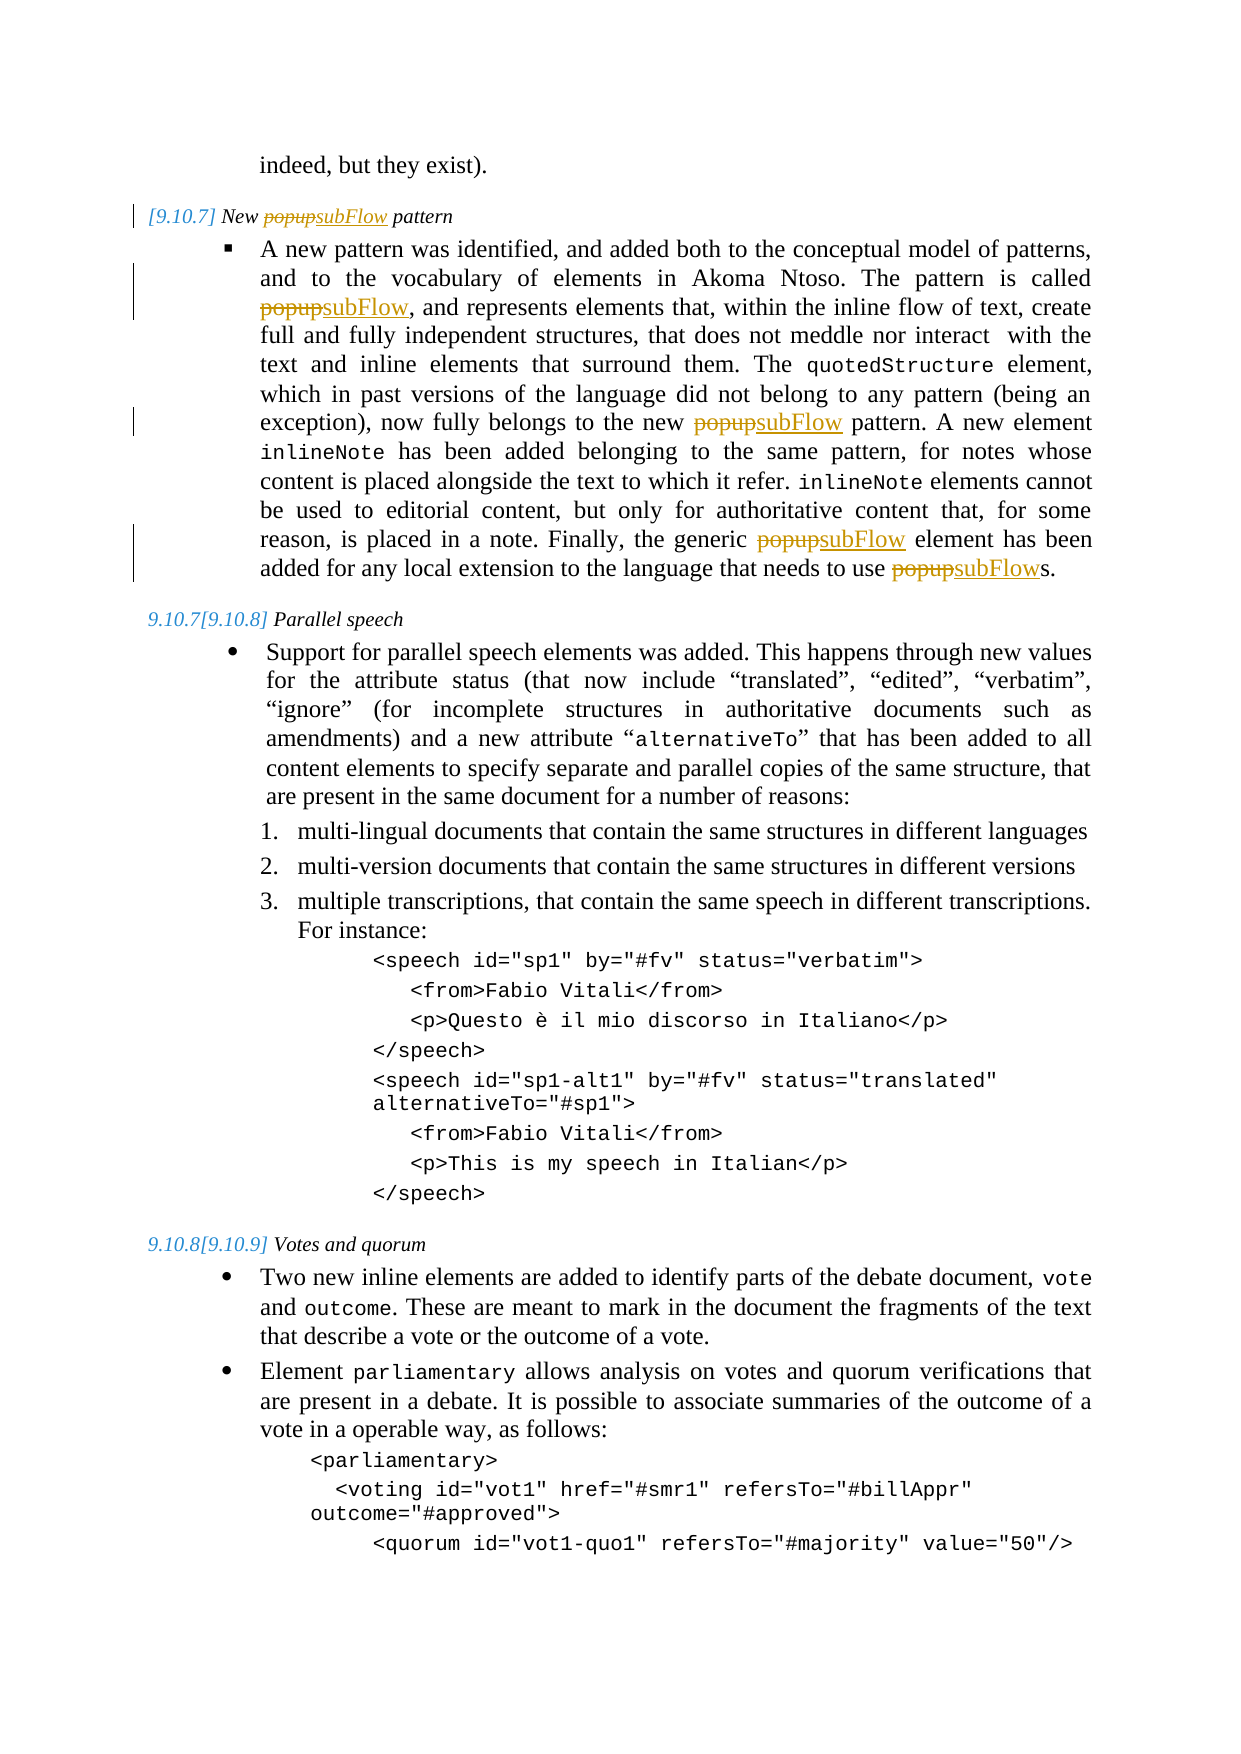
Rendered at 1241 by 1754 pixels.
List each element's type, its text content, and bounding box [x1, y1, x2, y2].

list multiple transcriptions, that contain the same speech in different transcriptions. For instance: [260, 886, 1092, 944]
text indeed, but they exist). [259, 150, 1092, 179]
text <p>Questo è il mio discorso in Italiano</p> [373, 1010, 1092, 1034]
text <quorum id="vot1-quo1" refersTo="#majority" value="50"/> [310, 1533, 1092, 1557]
list Support for parallel speech elements was added. This happens through new values for the attribute status (that now include “translated”, “edited”, “verbatim”, “ignore” (for incomplete structures in authoritative documents such as amendments) and a new attribute “alternativeTo” that has been added to all content elements to specify separate and parallel copies of the same structure, that are present in the same document for a number of reasons: [228, 637, 1092, 810]
text <from>Fabio Vitali</from> [373, 1123, 1092, 1147]
list multi-version documents that contain the same structures in different versions [260, 851, 1092, 880]
text <voting id="vot1" href="#smr1" refersTo="#billAppr" outcome="#approved"> [310, 1479, 1092, 1527]
list Two new inline elements are added to identify parts of the debate document, vote and outcome. These are meant to mark in the document the fragments of the text that describe a vote or the outcome of a vote. [222, 1262, 1092, 1350]
subtitle New subFlow pattern [148, 204, 1092, 228]
text <p>This is my speech in Italian</p> [373, 1153, 1092, 1177]
text <parliamentary> [310, 1449, 1092, 1473]
subtitle Parallel speech [148, 607, 1092, 631]
list Element parliamentary allows analysis on votes and quorum verifications that are present in a debate. It is possible to associate summaries of the outcome of a vote in a operable way, as follows: [222, 1356, 1092, 1443]
subtitle Votes and quorum [148, 1232, 1092, 1256]
text </speech> [373, 1040, 1092, 1063]
text <speech id="sp1-alt1" by="#fv" status="translated" alternativeTo="#sp1"> [373, 1070, 1092, 1117]
list multi-lingual documents that contain the same structures in different languages [260, 816, 1092, 845]
text <from>Fabio Vitali</from> [373, 980, 1092, 1004]
text </speech> [373, 1183, 1092, 1207]
list A new pattern was identified, and added both to the conceptual model of patterns, and to the vocabulary of elements in Akoma Ntoso. The pattern is called subFlow, and represents elements that, within the inline flow of text, create full and fully independent structures, that does not meddle nor interact with the text and inline elements that surround them. The quotedStructure element, which in past versions of the language did not belong to any pattern (being an exception), now fully belongs to the new subFlow pattern. A new element inlineNote has been added belonging to the same pattern, for notes whose content is placed alongside the text to which it refer. inlineNote elements cannot be used to editorial content, but only for authoritative content that, for some reason, is placed in a note. Finally, the generic subFlow element has been added for any local extension to the language that needs to use subFlows. [222, 234, 1092, 582]
text <speech id="sp1" by="#fv" status="verbatim"> [373, 950, 1092, 974]
